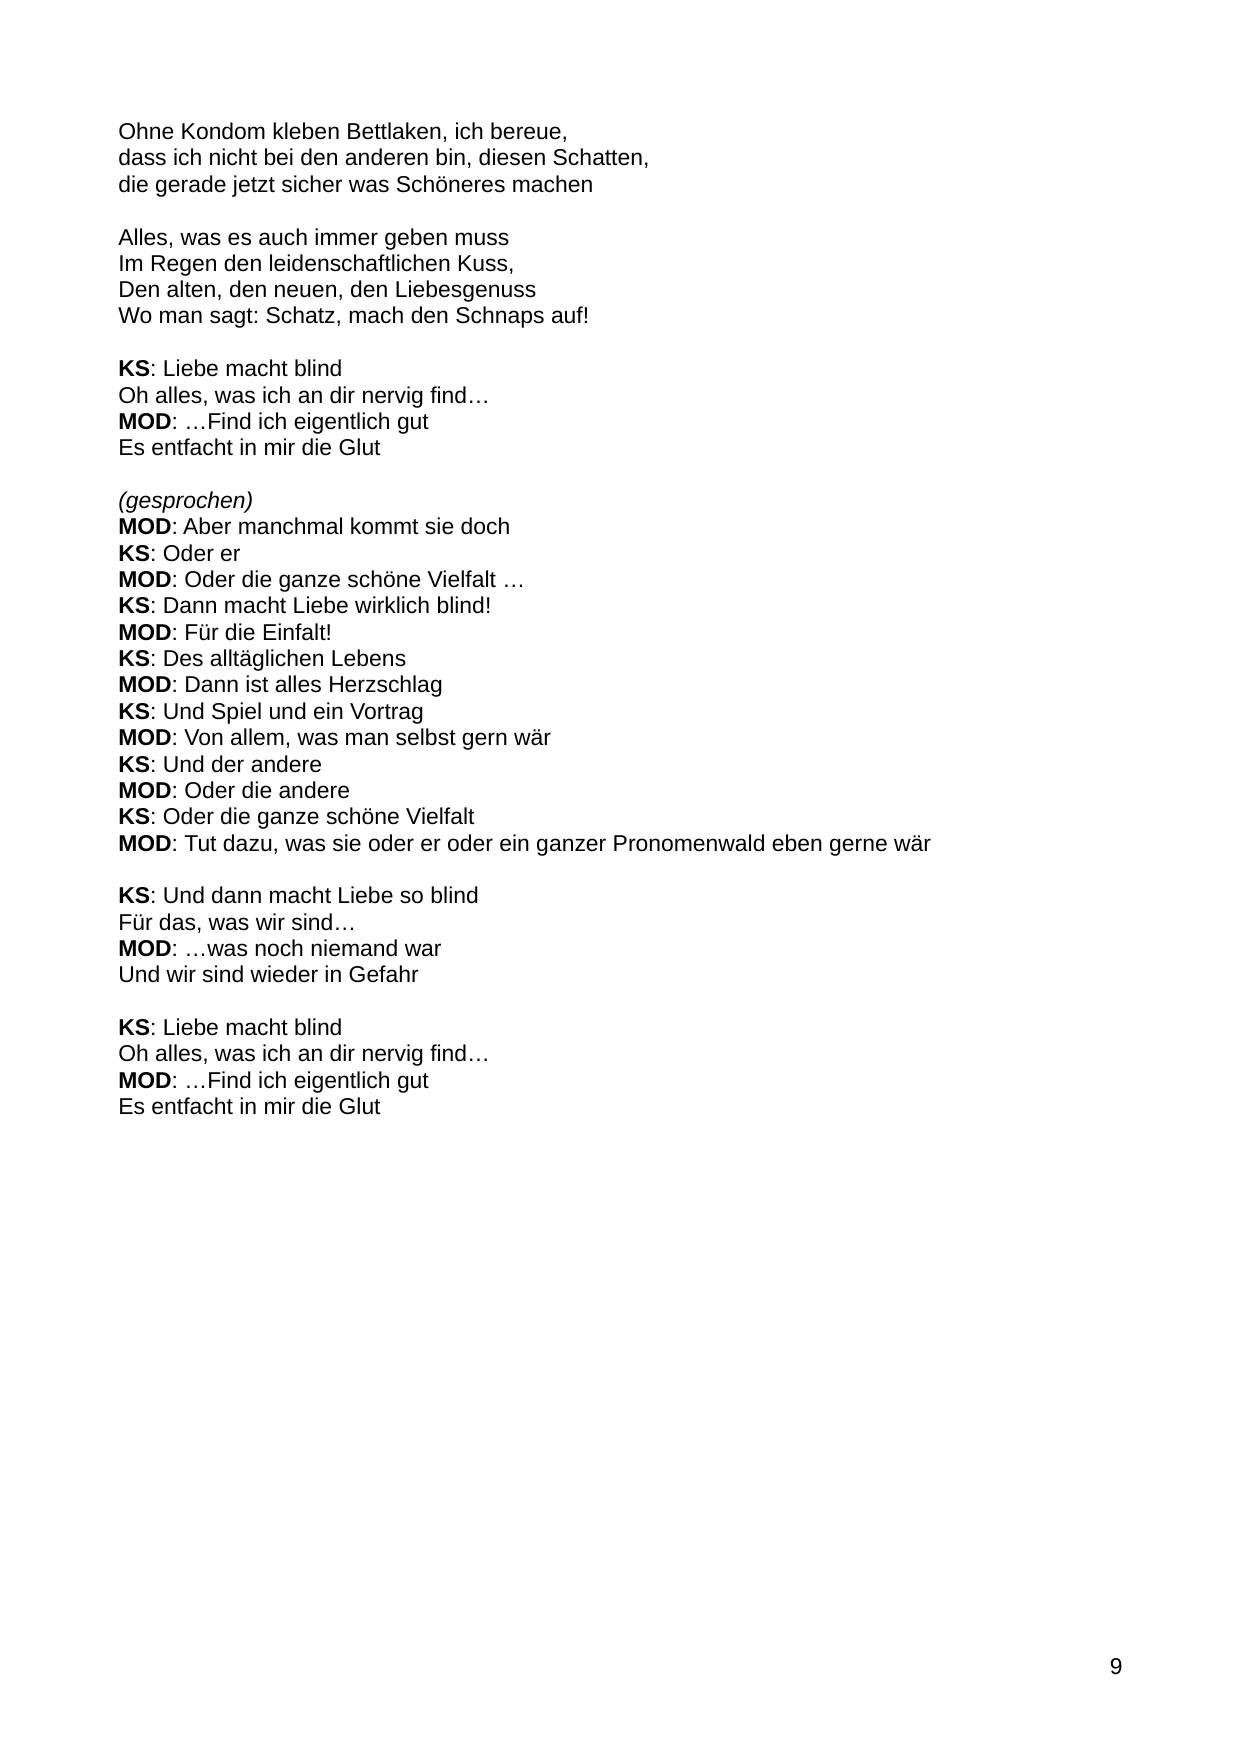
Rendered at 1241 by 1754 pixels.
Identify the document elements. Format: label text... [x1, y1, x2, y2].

text MOD: Tut dazu, was sie oder er oder ein ganzer Pronomenwald eben gerne wär [118, 829, 1122, 856]
text Oh alles, was ich an dir nervig find… [118, 382, 1122, 408]
text MOD: …Find ich eigentlich gut [118, 408, 1122, 434]
text KS: Und der andere [118, 751, 1122, 777]
text MOD: …Find ich eigentlich gut [118, 1067, 1122, 1093]
text Ohne Kondom kleben Bettlaken, ich bereue, [118, 118, 1122, 144]
text Für das, was wir sind… [118, 909, 1122, 935]
text Wo man sagt: Schatz, mach den Schnaps auf! [118, 302, 1122, 329]
text KS: Liebe macht blind [118, 355, 1122, 382]
text KS: Dann macht Liebe wirklich blind! [118, 592, 1122, 619]
text KS: Oder er [118, 540, 1122, 566]
text Es entfacht in mir die Glut [118, 434, 1122, 461]
text Und wir sind wieder in Gefahr [118, 961, 1122, 988]
text Alles, was es auch immer geben muss [118, 223, 1122, 250]
text MOD: Von allem, was man selbst gern wär [118, 724, 1122, 751]
text KS: Des alltäglichen Lebens [118, 645, 1122, 671]
text MOD: Dann ist alles Herzschlag [118, 671, 1122, 698]
text KS: Liebe macht blind [118, 1014, 1122, 1040]
text Den alten, den neuen, den Liebesgenuss [118, 276, 1122, 302]
text (gesprochen) [118, 487, 1122, 513]
text Es entfacht in mir die Glut [118, 1093, 1122, 1119]
text KS: Oder die ganze schöne Vielfalt [118, 803, 1122, 829]
text Im Regen den leidenschaftlichen Kuss, [118, 250, 1122, 276]
text MOD: Für die Einfalt! [118, 619, 1122, 645]
text MOD: Aber manchmal kommt sie doch [118, 513, 1122, 540]
text MOD: …was noch niemand war [118, 935, 1122, 961]
text MOD: Oder die andere [118, 777, 1122, 803]
text KS: Und Spiel und ein Vortrag [118, 698, 1122, 724]
text dass ich nicht bei den anderen bin, diesen Schatten, [118, 144, 1122, 171]
text MOD: Oder die ganze schöne Vielfalt … [118, 566, 1122, 592]
text KS: Und dann macht Liebe so blind [118, 882, 1122, 909]
text Oh alles, was ich an dir nervig find… [118, 1040, 1122, 1067]
text die gerade jetzt sicher was Schöneres machen [118, 171, 1122, 197]
